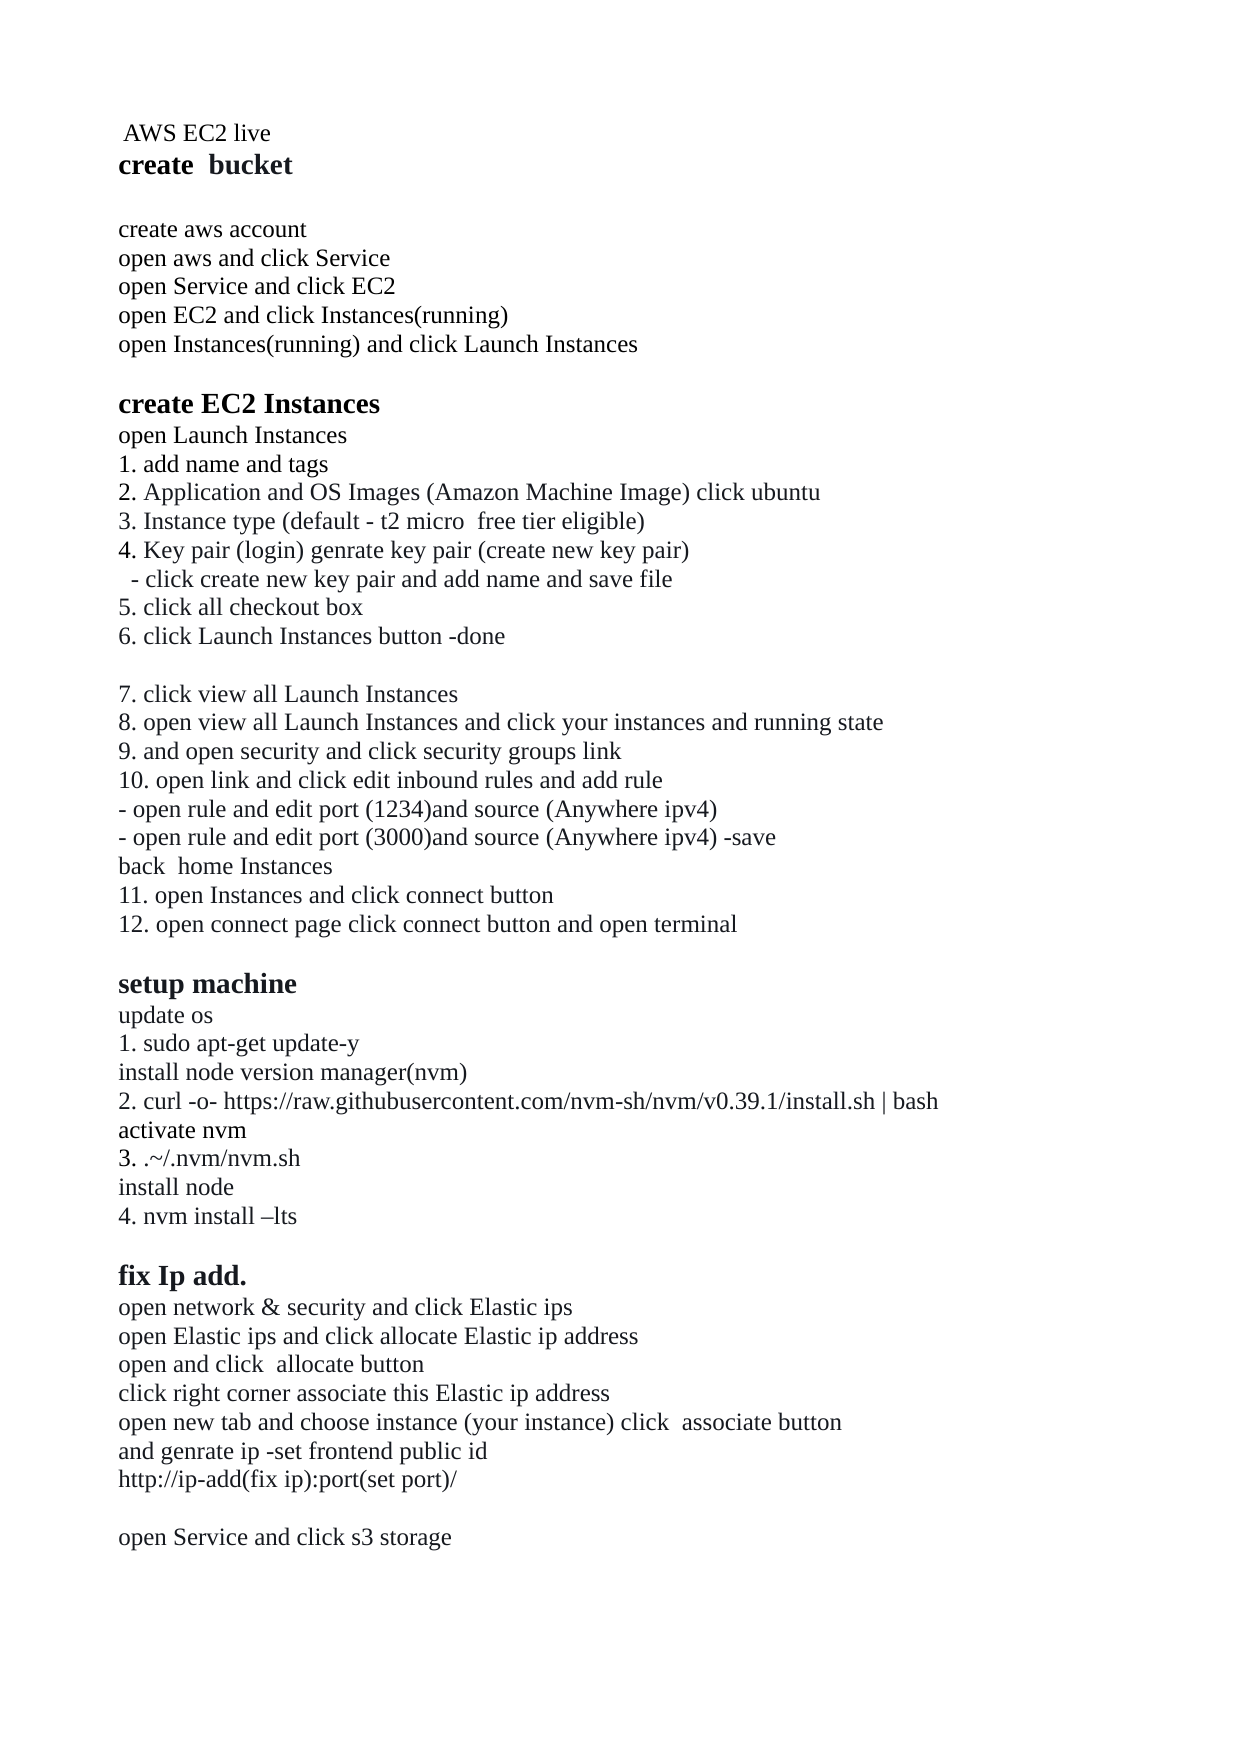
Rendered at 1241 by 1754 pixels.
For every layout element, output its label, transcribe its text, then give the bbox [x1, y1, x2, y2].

text install node version manager(nvm) [118, 1057, 1122, 1086]
text - click create new key pair and add name and save file [118, 564, 1122, 592]
text open network & security and click Elastic ips [118, 1292, 1122, 1321]
text 4. nvm install –lts [118, 1201, 1122, 1230]
text - open rule and edit port (1234)and source (Anywhere ipv4) [118, 794, 1122, 822]
text AWS EC2 live [118, 118, 1122, 147]
text 9. and open security and click security groups link [118, 736, 1122, 765]
text - open rule and edit port (3000)and source (Anywhere ipv4) -save [118, 822, 1122, 851]
text setup machine [118, 966, 1122, 1000]
text http://ip-add(fix ip):port(set port)/ [118, 1464, 1122, 1493]
text open aws and click Service [118, 243, 1122, 271]
text 7. click view all Launch Instances [118, 679, 1122, 707]
text 4. Key pair (login) genrate key pair (create new key pair) [118, 535, 1122, 564]
text 3. .~/.nvm/nvm.sh [118, 1143, 1122, 1172]
text activate nvm [118, 1115, 1122, 1143]
text create EC2 Instances [118, 386, 1122, 420]
text 2. curl -o- https://raw.githubusercontent.com/nvm-sh/nvm/v0.39.1/install.sh | bash [118, 1086, 1122, 1115]
text and genrate ip -set frontend public id [118, 1436, 1122, 1464]
text install node [118, 1172, 1122, 1201]
text 10. open link and click edit inbound rules and add rule [118, 765, 1122, 794]
text fix Ip add. [118, 1258, 1122, 1292]
text 8. open view all Launch Instances and click your instances and running state [118, 707, 1122, 736]
text 2. Application and OS Images (Amazon Machine Image) click ubuntu [118, 477, 1122, 506]
text back home Instances [118, 851, 1122, 880]
text 6. click Launch Instances button -done [118, 621, 1122, 650]
text open Service and click s3 storage [118, 1522, 1122, 1551]
text open Instances(running) and click Launch Instances [118, 329, 1122, 358]
text create bucket [118, 147, 1122, 180]
text 3. Instance type (default - t2 micro free tier eligible) [118, 506, 1122, 535]
text open and click allocate button [118, 1349, 1122, 1378]
text 1. add name and tags [118, 449, 1122, 477]
text 12. open connect page click connect button and open terminal [118, 909, 1122, 937]
text open Elastic ips and click allocate Elastic ip address [118, 1321, 1122, 1349]
text 1. sudo apt-get update-y [118, 1028, 1122, 1057]
text open new tab and choose instance (your instance) click associate button [118, 1407, 1122, 1436]
text open Launch Instances [118, 420, 1122, 449]
text open Service and click EC2 [118, 271, 1122, 300]
text 11. open Instances and click connect button [118, 880, 1122, 909]
text click right corner associate this Elastic ip address [118, 1378, 1122, 1407]
text create aws account [118, 214, 1122, 243]
text open EC2 and click Instances(running) [118, 300, 1122, 329]
text update os [118, 1000, 1122, 1028]
text 5. click all checkout box [118, 592, 1122, 621]
